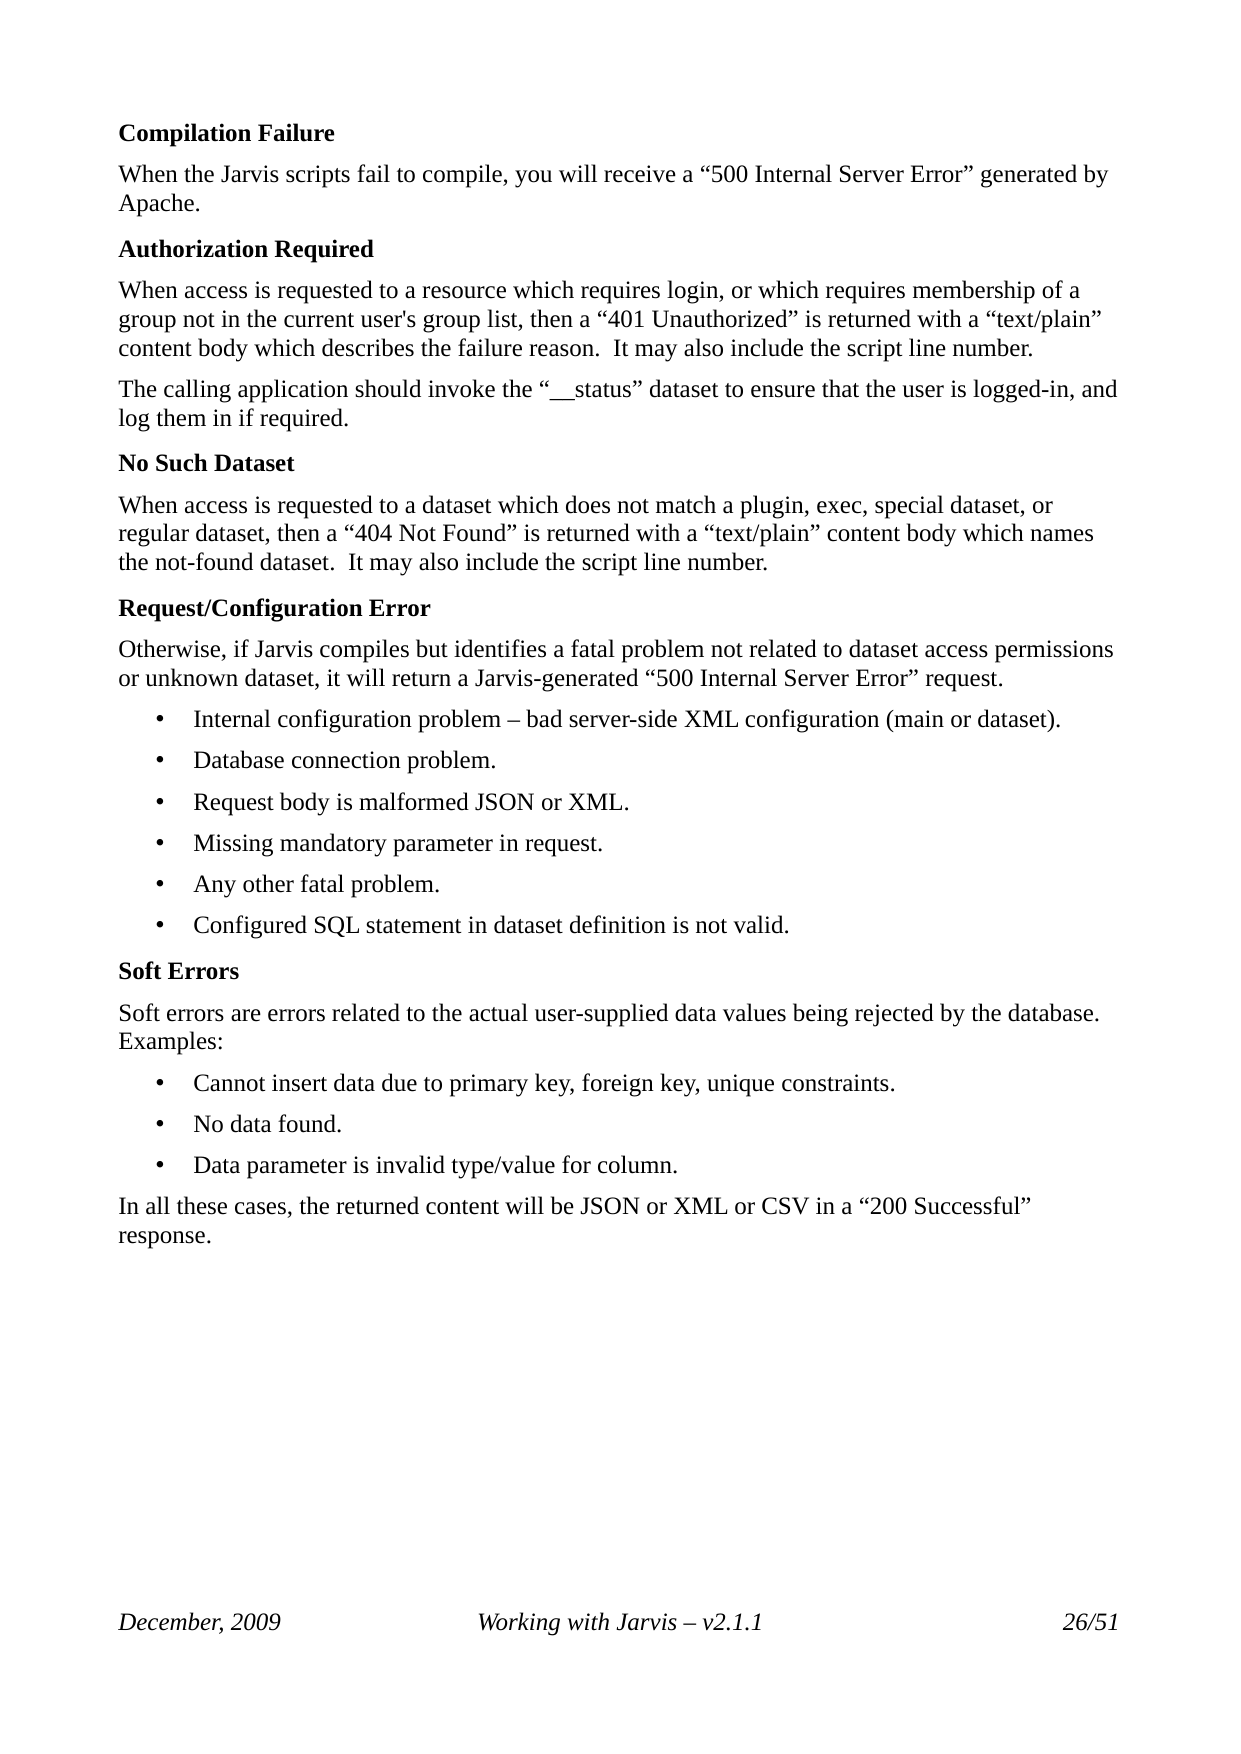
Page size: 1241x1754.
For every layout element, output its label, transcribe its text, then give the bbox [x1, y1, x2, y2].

list Internal configuration problem – bad server-side XML configuration (main or dataset). [156, 704, 1122, 733]
list Missing mandatory parameter in request. [156, 828, 1122, 857]
subtitle Compilation Failure [118, 118, 1122, 147]
list Request body is malformed JSON or XML. [156, 787, 1122, 816]
list Configured SQL statement in dataset definition is not valid. [156, 911, 1122, 939]
subtitle Soft Errors [118, 956, 1122, 985]
list Data parameter is invalid type/value for column. [156, 1150, 1122, 1179]
list Any other fatal problem. [156, 869, 1122, 898]
text When access is requested to a dataset which does not match a plugin, exec, special dataset, or regular dataset, then a “404 Not Found” is returned with a “text/plain” content body which names the not-found dataset. It may also include the script line number. [118, 490, 1122, 576]
text Otherwise, if Jarvis compiles but identifies a fatal problem not related to dataset access permissions or unknown dataset, it will return a Jarvis-generated “500 Internal Server Error” request. [118, 634, 1122, 692]
subtitle Authorization Required [118, 234, 1122, 263]
text Soft errors are errors related to the actual user-supplied data values being rejected by the database. Examples: [118, 998, 1122, 1055]
text The calling application should invoke the “__status” dataset to ensure that the user is logged-in, and log them in if required. [118, 374, 1122, 431]
text In all these cases, the returned content will be JSON or XML or CSV in a “200 Successful” response. [118, 1191, 1122, 1249]
text When the Jarvis scripts fail to compile, you will receive a “500 Internal Server Error” generated by Apache. [118, 159, 1122, 217]
list Database connection problem. [156, 746, 1122, 774]
text When access is requested to a resource which requires login, or which requires membership of a group not in the current user's group list, then a “401 Unauthorized” is returned with a “text/plain” content body which describes the failure reason. It may also include the script line number. [118, 275, 1122, 361]
list No data found. [156, 1109, 1122, 1138]
subtitle Request/Configuration Error [118, 593, 1122, 622]
subtitle No Such Dataset [118, 448, 1122, 477]
list Cannot insert data due to primary key, foreign key, unique constraints. [156, 1068, 1122, 1096]
